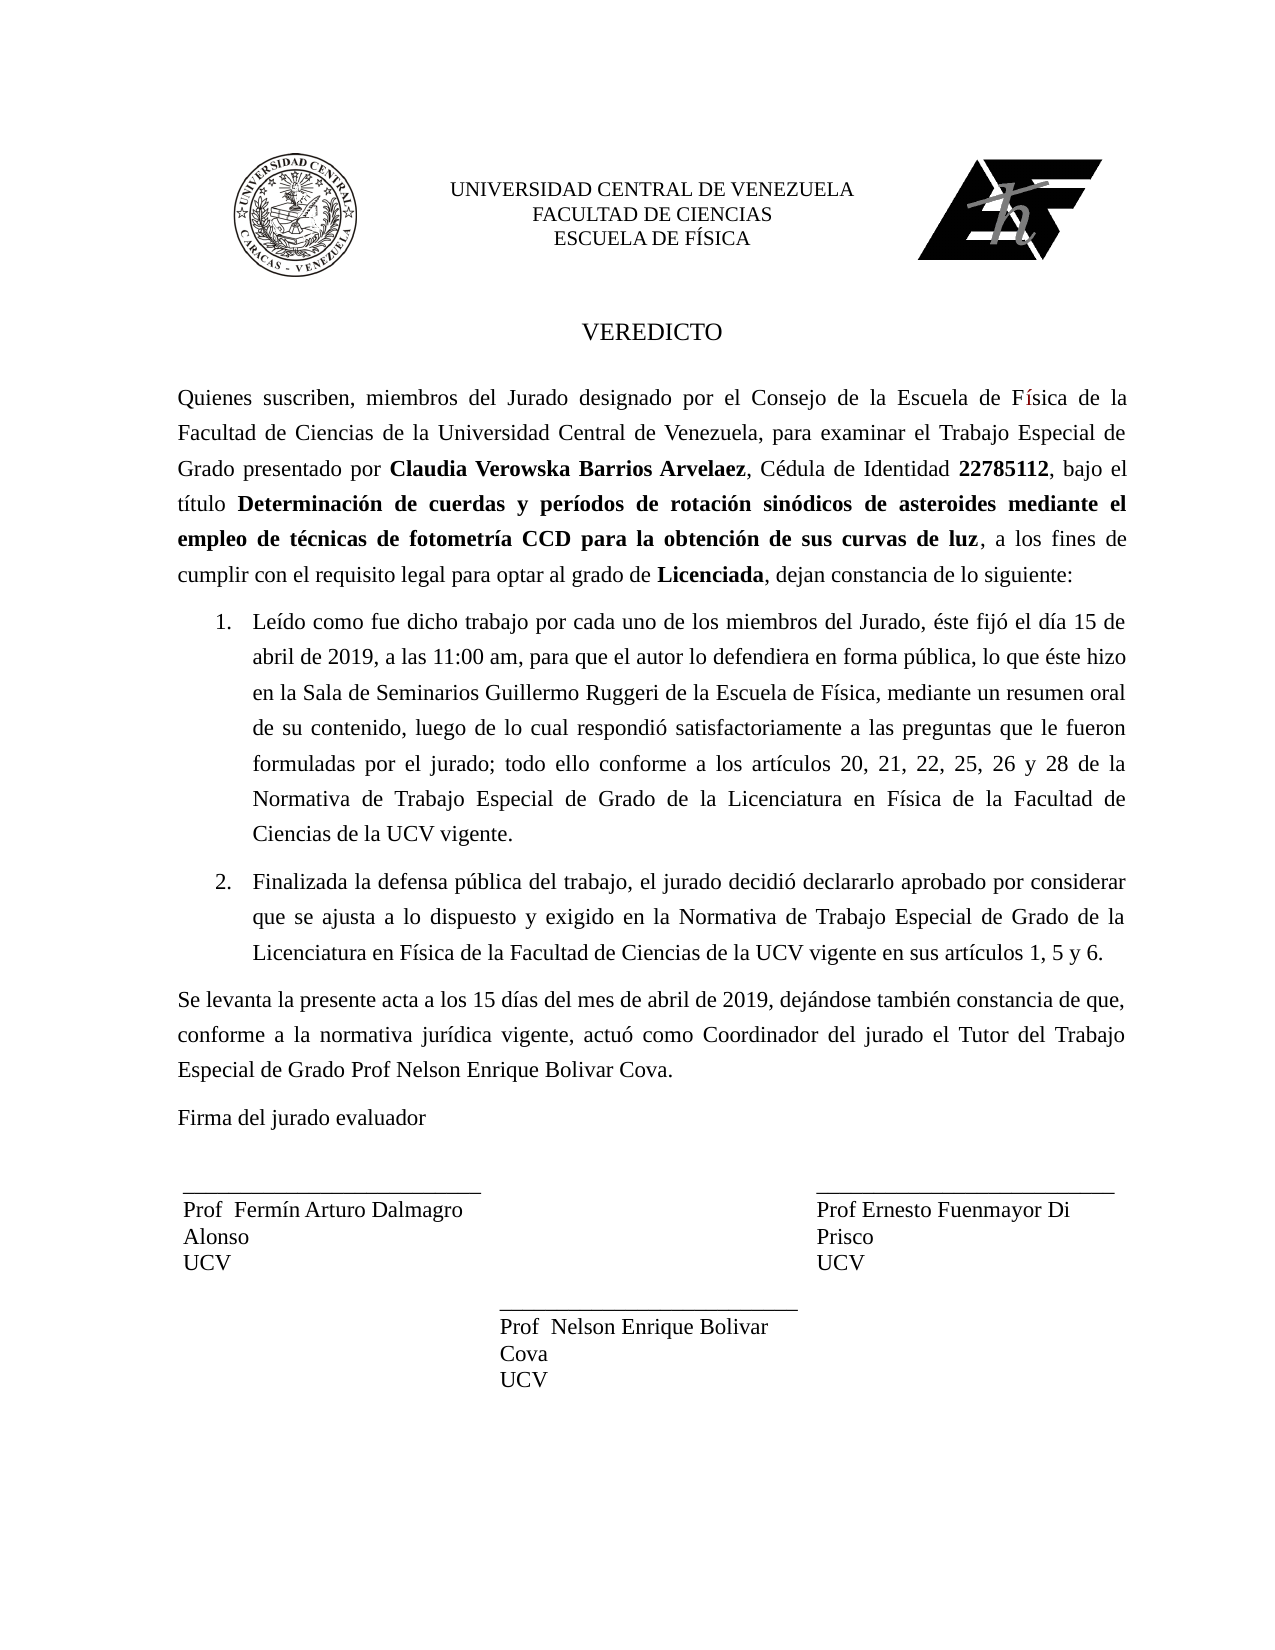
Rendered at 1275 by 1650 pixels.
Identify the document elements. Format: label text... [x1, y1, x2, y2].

table_cell [811, 1281, 1127, 1398]
table_cell [891, 311, 1127, 365]
text Firma del jurado evaluador [177, 1097, 1127, 1132]
picture [915, 153, 1103, 265]
table_header [494, 1138, 811, 1281]
table_cell VEREDICTO [413, 311, 891, 365]
picture [233, 153, 357, 277]
text Quienes suscriben, miembros del Jurado designado por el Consejo de la Escuela de Física de la Facultad de Ciencias de la Universidad Central de Venezuela, para examinar el Trabajo Especial de Grado presentado por Claudia Verowska Barrios Arvelaez, Cédula de Identidad 22785112, bajo el título Determinación de cuerdas y períodos de rotación sinódicos de asteroides mediante el empleo de técnicas de fotometría CCD para la obtención de sus curvas de luz, a los fines de cumplir con el requisito legal para optar al grado de Licenciada, dejan constancia de lo siguiente: [177, 377, 1127, 589]
list Leído como fue dicho trabajo por cada uno de los miembros del Jurado, éste fijó el día 15 de abril de 2019, a las 11:00 am, para que el autor lo defendiera en forma pública, lo que éste hizo en la Sala de Seminarios Guillermo Ruggeri de la Escuela de Física, mediante un resumen oral de su contenido, luego de lo cual respondió satisfactoriamente a las preguntas que le fueron formuladas por el jurado; todo ello conforme a los artículos 20, 21, 22, 25, 26 y 28 de la Normativa de Trabajo Especial de Grado de la Licenciatura en Física de la Facultad de Ciencias de la UCV vigente. [215, 601, 1127, 849]
table_header __________________________ Prof Ernesto Fuenmayor Di Prisco UCV [811, 1138, 1127, 1281]
table_header [177, 148, 413, 311]
table_header [891, 148, 1127, 264]
text Se levanta la presente acta a los 15 días del mes de abril de 2019, dejándose también constancia de que, conforme a la normativa jurídica vigente, actuó como Coordinador del jurado el Tutor del Trabajo Especial de Grado Prof Nelson Enrique Bolivar Cova. [177, 979, 1127, 1085]
table_cell [177, 1281, 494, 1398]
list Finalizada la defensa pública del trabajo, el jurado decidió declararlo aprobado por considerar que se ajusta a lo dispuesto y exigido en la Normativa de Trabajo Especial de Grado de la Licenciatura en Física de la Facultad de Ciencias de la UCV vigente en sus artículos 1, 5 y 6. [215, 861, 1127, 967]
table_cell [177, 311, 413, 365]
table_header [891, 265, 1127, 311]
table_cell __________________________ Prof Nelson Enrique Bolivar Cova UCV [494, 1281, 811, 1398]
table_header __________________________ Prof Fermín Arturo Dalmagro Alonso UCV [177, 1138, 494, 1281]
table_header UNIVERSIDAD CENTRAL DE VENEZUELA FACULTAD DE CIENCIAS ESCUELA DE FÍSICA [413, 148, 891, 311]
